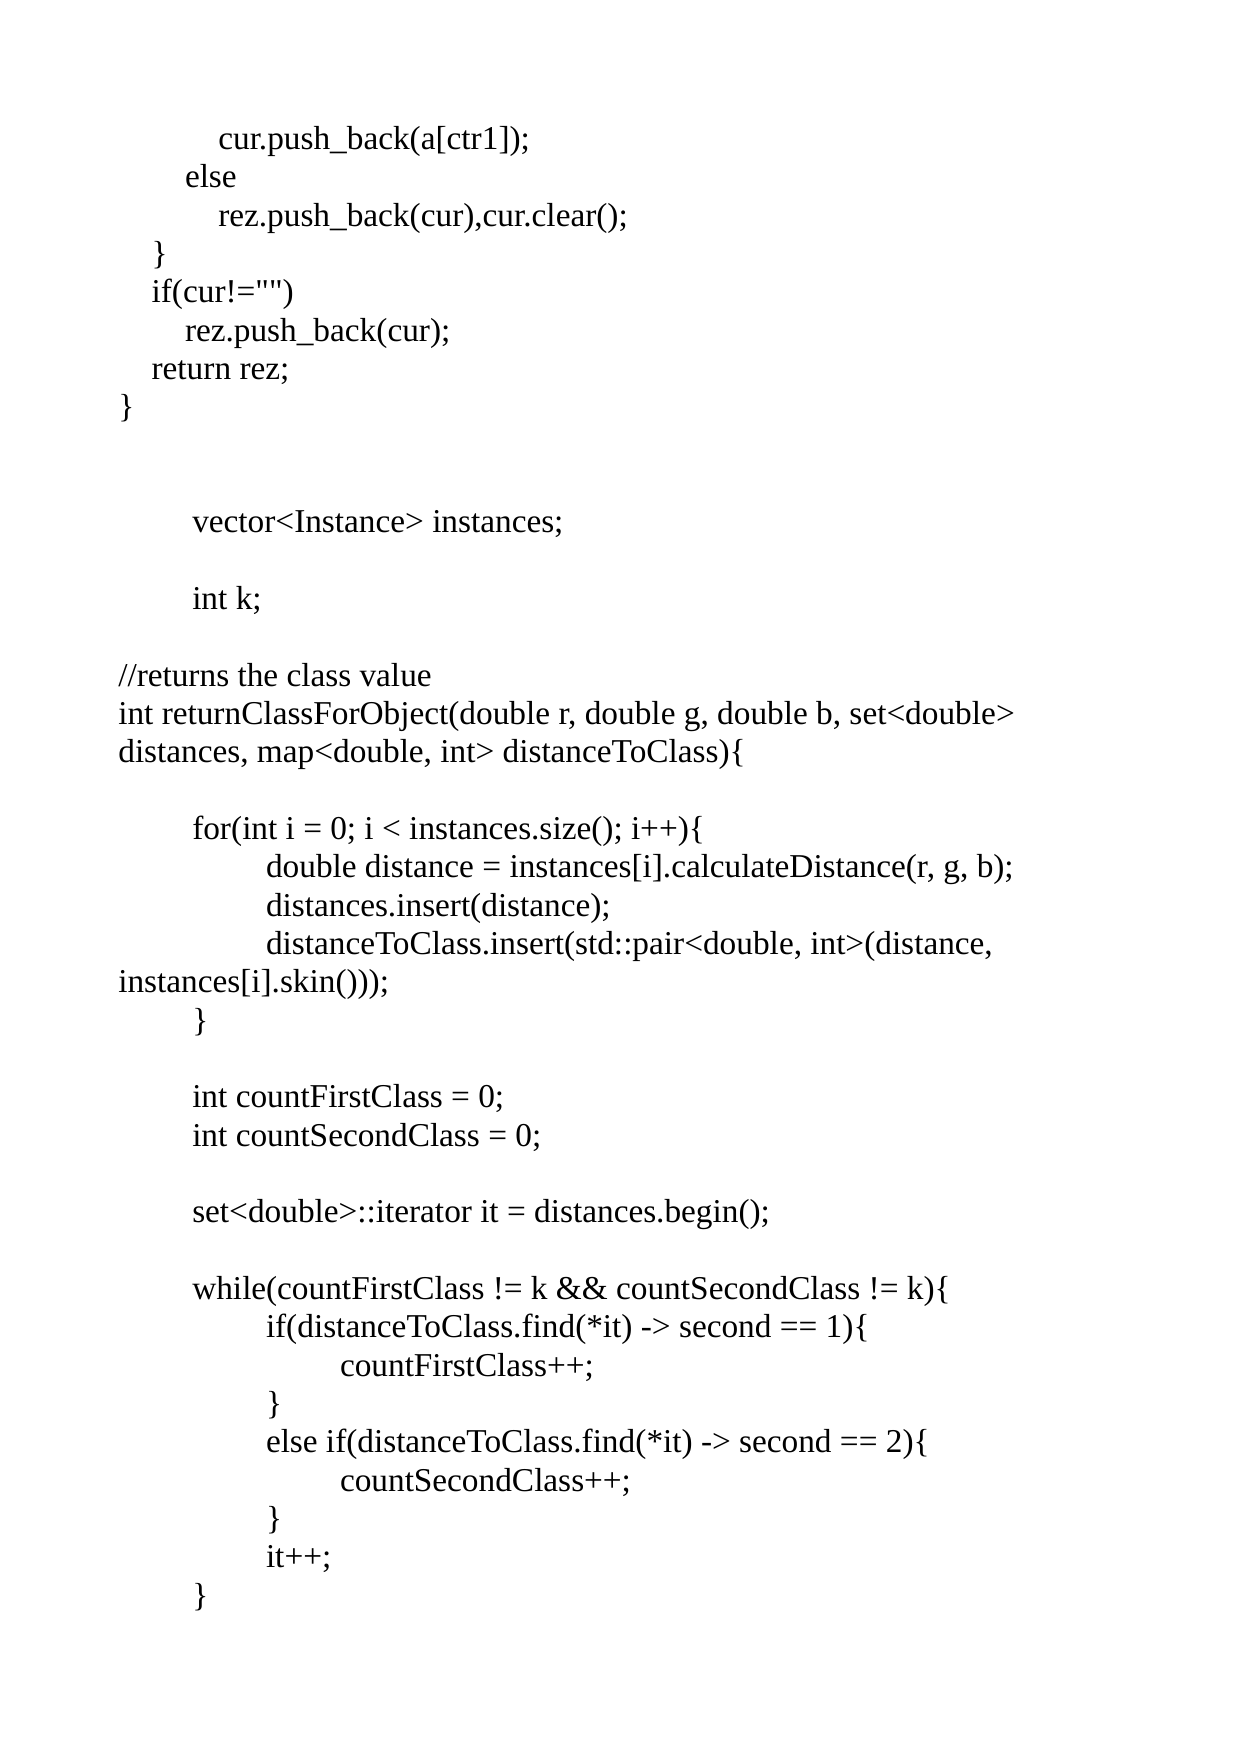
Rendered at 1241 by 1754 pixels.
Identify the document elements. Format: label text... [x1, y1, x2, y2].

text if(cur!="") [118, 271, 1122, 310]
text int countFirstClass = 0; [118, 1076, 1122, 1115]
text set<double>::iterator it = distances.begin(); [118, 1191, 1122, 1230]
text else [118, 156, 1122, 195]
text vector<Instance> instances; [118, 501, 1122, 540]
text distanceToClass.insert(std::pair<double, int>(distance, instances[i].skin())); [118, 923, 1122, 1000]
text } [118, 1575, 1122, 1613]
text int k; [118, 578, 1122, 616]
text else if(distanceToClass.find(*it) -> second == 2){ [118, 1421, 1122, 1460]
text double distance = instances[i].calculateDistance(r, g, b); [118, 846, 1122, 885]
text } [118, 1383, 1122, 1421]
text distances.insert(distance); [118, 885, 1122, 923]
text countFirstClass++; [118, 1345, 1122, 1383]
text int returnClassForObject(double r, double g, double b, set<double> distances, map<double, int> distanceToClass){ [118, 693, 1122, 770]
text } [118, 1000, 1122, 1038]
text it++; [118, 1536, 1122, 1575]
text rez.push_back(cur),cur.clear(); [118, 195, 1122, 233]
text countSecondClass++; [118, 1460, 1122, 1498]
text cur.push_back(a[ctr1]); [118, 118, 1122, 156]
text return rez; [118, 348, 1122, 386]
text rez.push_back(cur); [118, 310, 1122, 348]
text if(distanceToClass.find(*it) -> second == 1){ [118, 1306, 1122, 1345]
text for(int i = 0; i < instances.size(); i++){ [118, 808, 1122, 846]
text int countSecondClass = 0; [118, 1115, 1122, 1153]
text while(countFirstClass != k && countSecondClass != k){ [118, 1268, 1122, 1306]
text } [118, 233, 1122, 271]
text } [118, 386, 1122, 425]
text //returns the class value [118, 655, 1122, 693]
text } [118, 1498, 1122, 1536]
